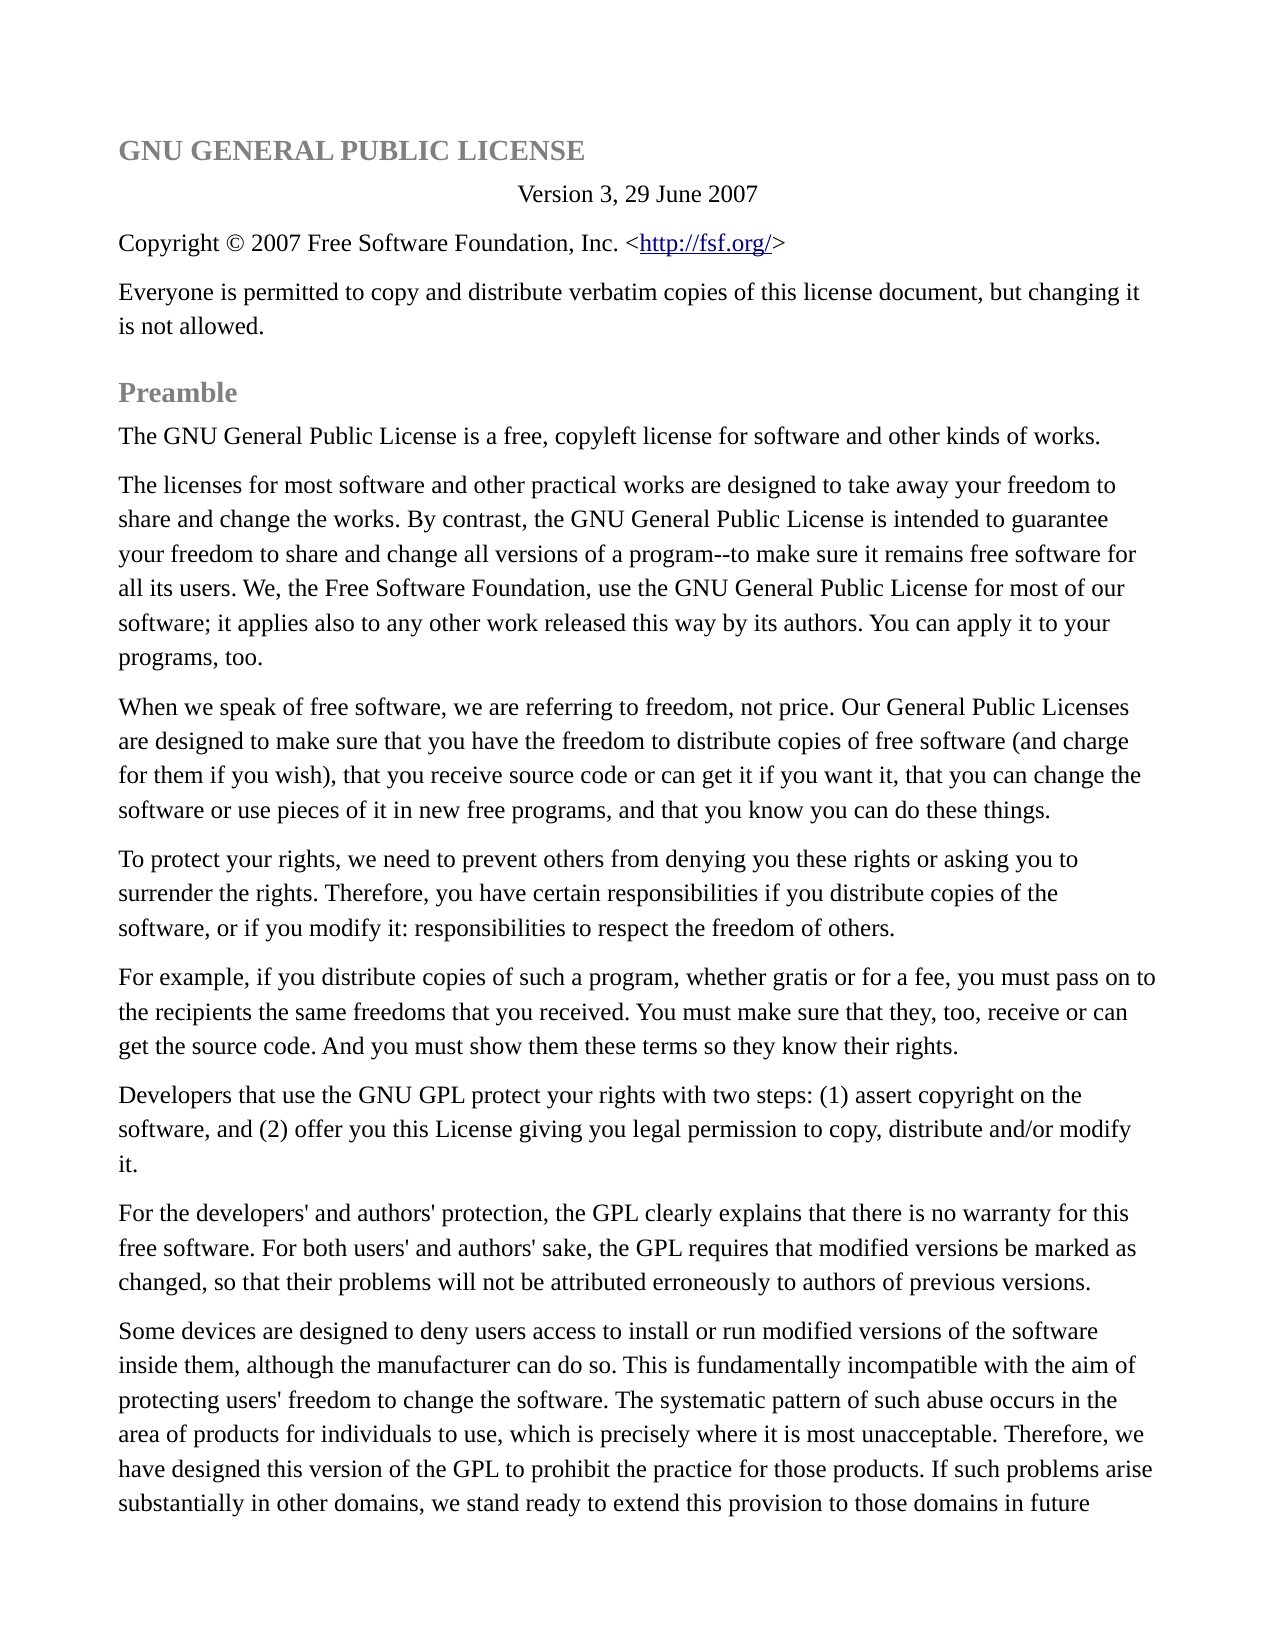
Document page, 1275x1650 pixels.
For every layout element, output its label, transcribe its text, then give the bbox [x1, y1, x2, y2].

text Version 3, 29 June 2007 [118, 179, 1157, 207]
text For the developers' and authors' protection, the GPL clearly explains that there is no warranty for this free software. For both users' and authors' sake, the GPL requires that modified versions be marked as changed, so that their problems will not be attributed erroneously to authors of previous versions. [118, 1198, 1157, 1296]
text The GNU General Public License is a free, copyleft license for software and other kinds of works. [118, 421, 1157, 450]
text Copyright © 2007 Free Software Foundation, Inc. <http://fsf.org/> [118, 228, 1157, 257]
text For example, if you distribute copies of such a program, whether gratis or for a fee, you must pass on to the recipients the same freedoms that you received. You must make sure that they, too, receive or can get the source code. And you must show them these terms so they know their rights. [118, 962, 1157, 1060]
text The licenses for most software and other practical works are designed to take away your freedom to share and change the works. By contrast, the GNU General Public License is intended to guarantee your freedom to share and change all versions of a program--to make sure it remains free software for all its users. We, the Free Software Foundation, use the GNU General Public License for most of our software; it applies also to any other work released this way by its authors. You can apply it to your programs, too. [118, 470, 1157, 671]
text To protect your rights, we need to prevent others from denying you these rights or asking you to surrender the rights. Therefore, you have certain responsibilities if you distribute copies of the software, or if you modify it: responsibilities to respect the freedom of others. [118, 844, 1157, 942]
subtitle GNU GENERAL PUBLIC LICENSE [118, 133, 1157, 166]
subtitle Preamble [118, 375, 1157, 408]
text When we speak of free software, we are referring to freedom, not price. Our General Public Licenses are designed to make sure that you have the freedom to distribute copies of free software (and charge for them if you wish), that you receive source code or can get it if you want it, that you can change the software or use pieces of it in new free programs, and that you know you can do these things. [118, 692, 1157, 824]
text Developers that use the GNU GPL protect your rights with two steps: (1) assert copyright on the software, and (2) offer you this License giving you legal permission to copy, distribute and/or modify it. [118, 1080, 1157, 1178]
text Everyone is permitted to copy and distribute verbatim copies of this license document, but changing it is not allowed. [118, 277, 1157, 340]
text Some devices are designed to deny users access to install or run modified versions of the software inside them, although the manufacturer can do so. This is fundamentally incompatible with the aim of protecting users' freedom to change the software. The systematic pattern of such abuse occurs in the area of products for individuals to use, which is precisely where it is most unacceptable. Therefore, we have designed this version of the GPL to prohibit the practice for those products. If such problems arise substantially in other domains, we stand ready to extend this provision to those domains in future [118, 1316, 1157, 1517]
